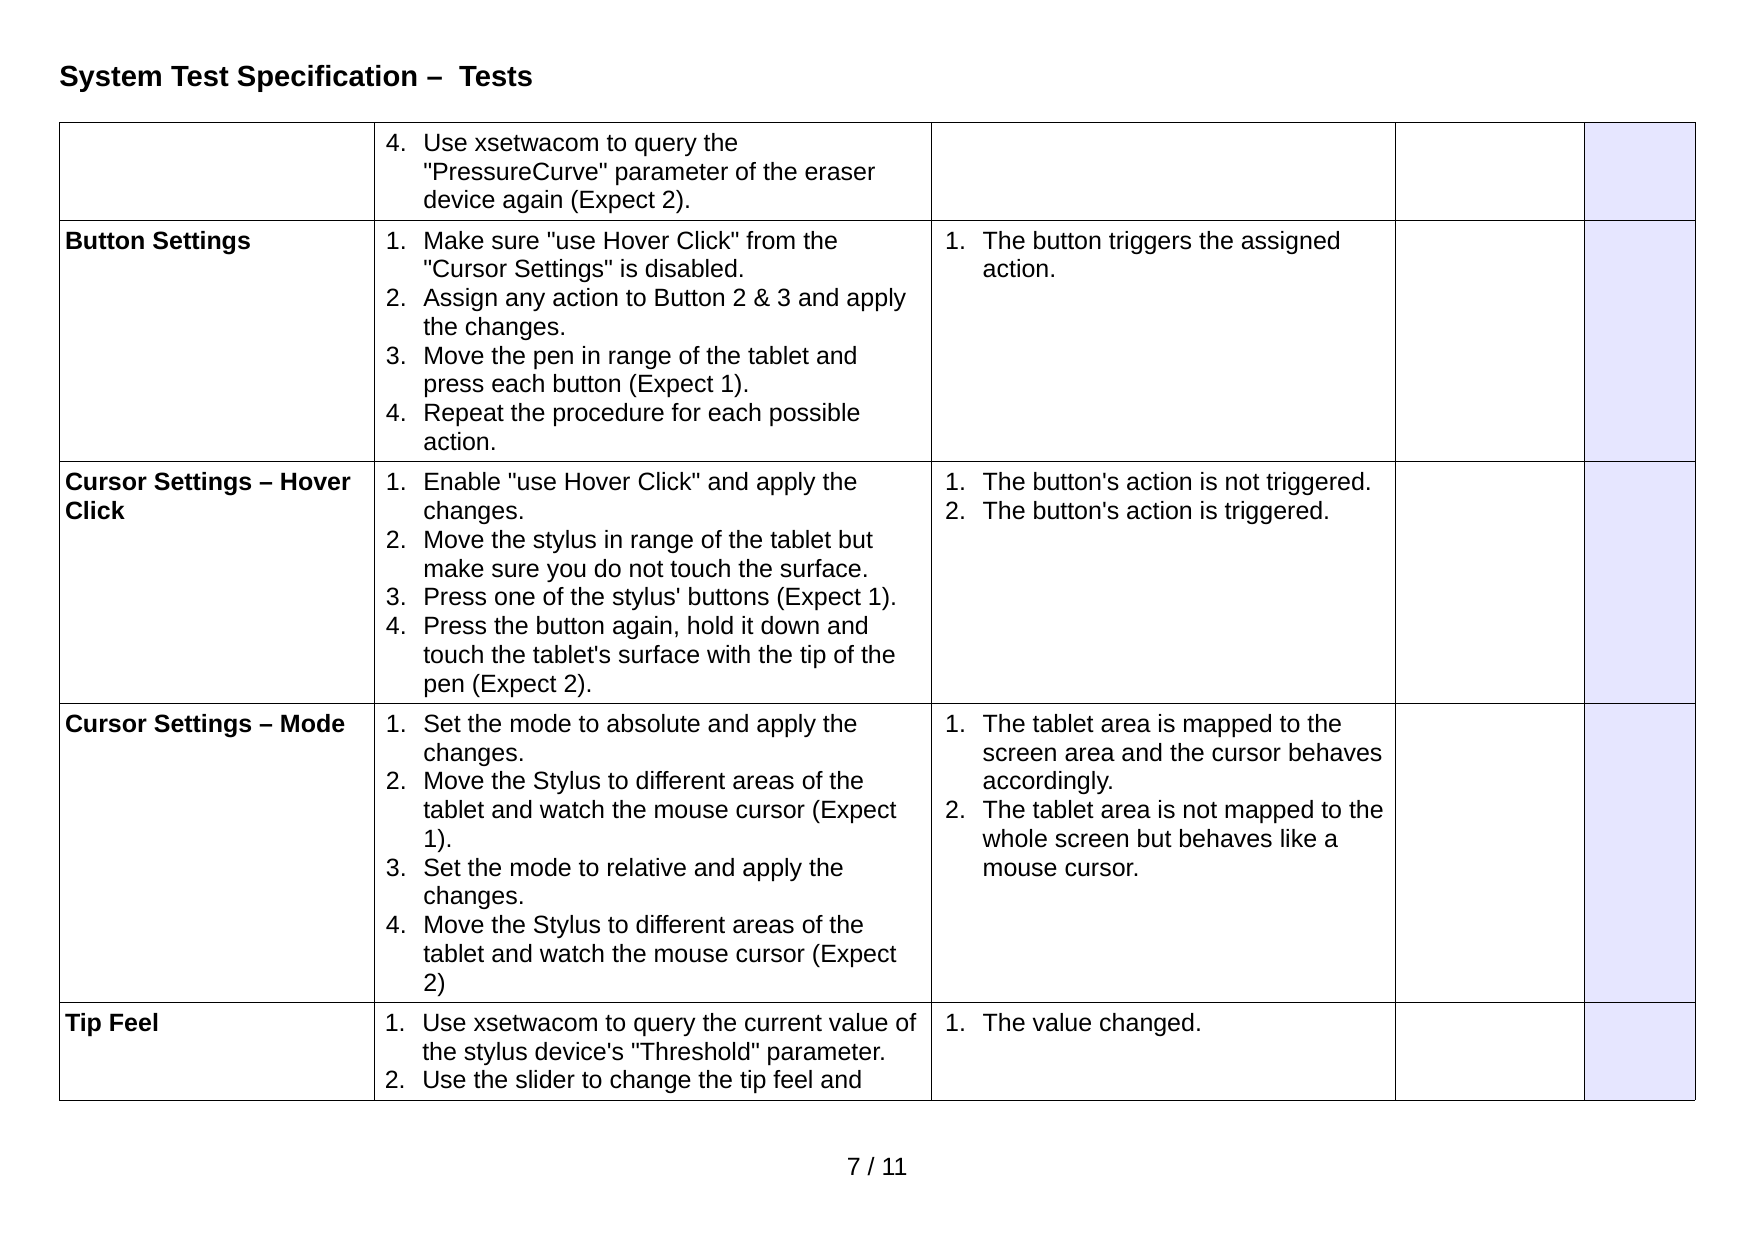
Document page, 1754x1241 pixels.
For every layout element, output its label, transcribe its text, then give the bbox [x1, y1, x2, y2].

table_cell [1396, 704, 1584, 1002]
table_cell The button's action is not triggered. The button's action is triggered. [932, 462, 1395, 703]
table_cell [1585, 704, 1695, 1002]
table_cell The tablet area is mapped to the screen area and the cursor behaves accordingly. The tablet area is not mapped to the whole screen but behaves like a mouse cursor. [932, 704, 1395, 1002]
table_cell [1585, 123, 1695, 220]
table_cell Cursor Settings – Hover Click [60, 462, 374, 703]
table_cell [1585, 462, 1695, 703]
table_cell Use xsetwacom to query the current value of the stylus device's "Threshold" parameter. Use the slider to change the tip feel and [375, 1003, 931, 1100]
table_cell Make sure "use Hover Click" from the "Cursor Settings" is disabled. Assign any action to Button 2 & 3 and apply the changes. Move the pen in range of the tablet and press each button (Expect 1). Repeat the procedure for each possible action. [375, 221, 931, 461]
table_cell The value changed. [932, 1003, 1395, 1100]
table_cell Enable "use Hover Click" and apply the changes. Move the stylus in range of the tablet but make sure you do not touch the surface. Press one of the stylus' buttons (Expect 1). Press the button again, hold it down and touch the tablet's surface with the tip of the pen (Expect 2). [375, 462, 931, 703]
table_cell The button triggers the assigned action. [932, 221, 1395, 461]
table_cell Set the mode to absolute and apply the changes. Move the Stylus to different areas of the tablet and watch the mouse cursor (Expect 1). Set the mode to relative and apply the changes. Move the Stylus to different areas of the tablet and watch the mouse cursor (Expect 2) [375, 704, 931, 1002]
table_cell [60, 123, 374, 220]
table_cell Use xsetwacom to query the current value of the eraser's "PressureCurve" parameter. Press the "Edit Pressure Curve" button (Expect 1). Change the pressure curve, confirm the dialog with ok and apply the changes. Use xsetwacom to query the "PressureCurve" parameter of the eraser device again (Expect 2). [375, 123, 931, 220]
table_cell [1396, 1003, 1584, 1100]
table_cell Tip Feel [60, 1003, 374, 1100]
table_cell [1396, 462, 1584, 703]
table_cell Button Settings [60, 221, 374, 461]
table_cell [1585, 221, 1695, 461]
table_cell Cursor Settings – Mode [60, 704, 374, 1002]
table_cell [1396, 221, 1584, 461]
table_cell [1396, 123, 1584, 220]
table_cell [932, 123, 1395, 220]
table_cell [1585, 1003, 1695, 1100]
